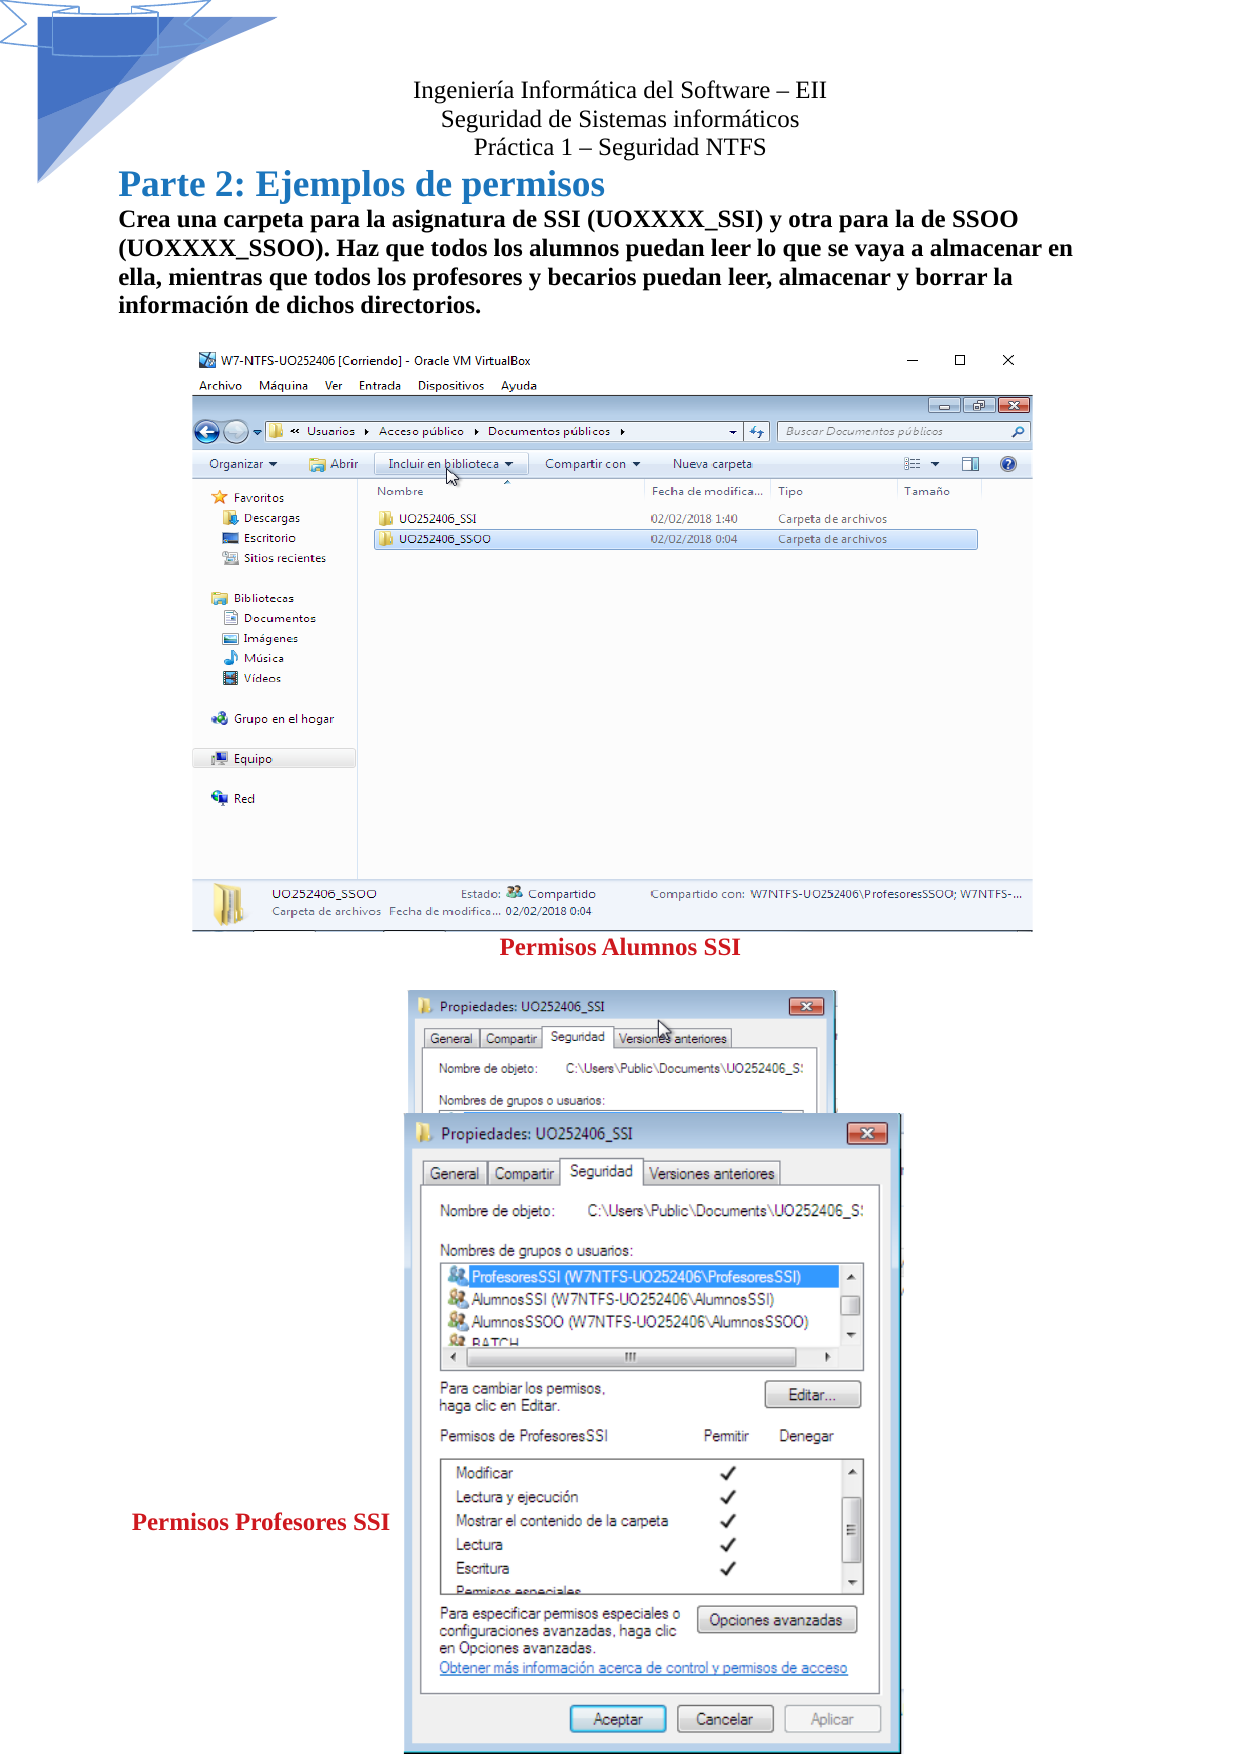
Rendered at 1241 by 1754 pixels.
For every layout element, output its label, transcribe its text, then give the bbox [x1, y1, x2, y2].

text Crea una carpeta para la asignatura de SSI (UOXXXX_SSI) y otra para la de SSOO (UOXXXX_SSOO). Haz que todos los alumnos puedan leer lo que se vaya a almacenar en ella, mientras que todos los profesores y becarios puedan leer, almacenar y borrar la información de dichos directorios. [118, 204, 1122, 319]
text [904, 1507, 1122, 1535]
text Permisos Alumnos SSI [118, 377, 1122, 960]
text Parte 2: Ejemplos de permisos [118, 161, 1122, 204]
text Permisos Profesores SSI [118, 1507, 403, 1535]
